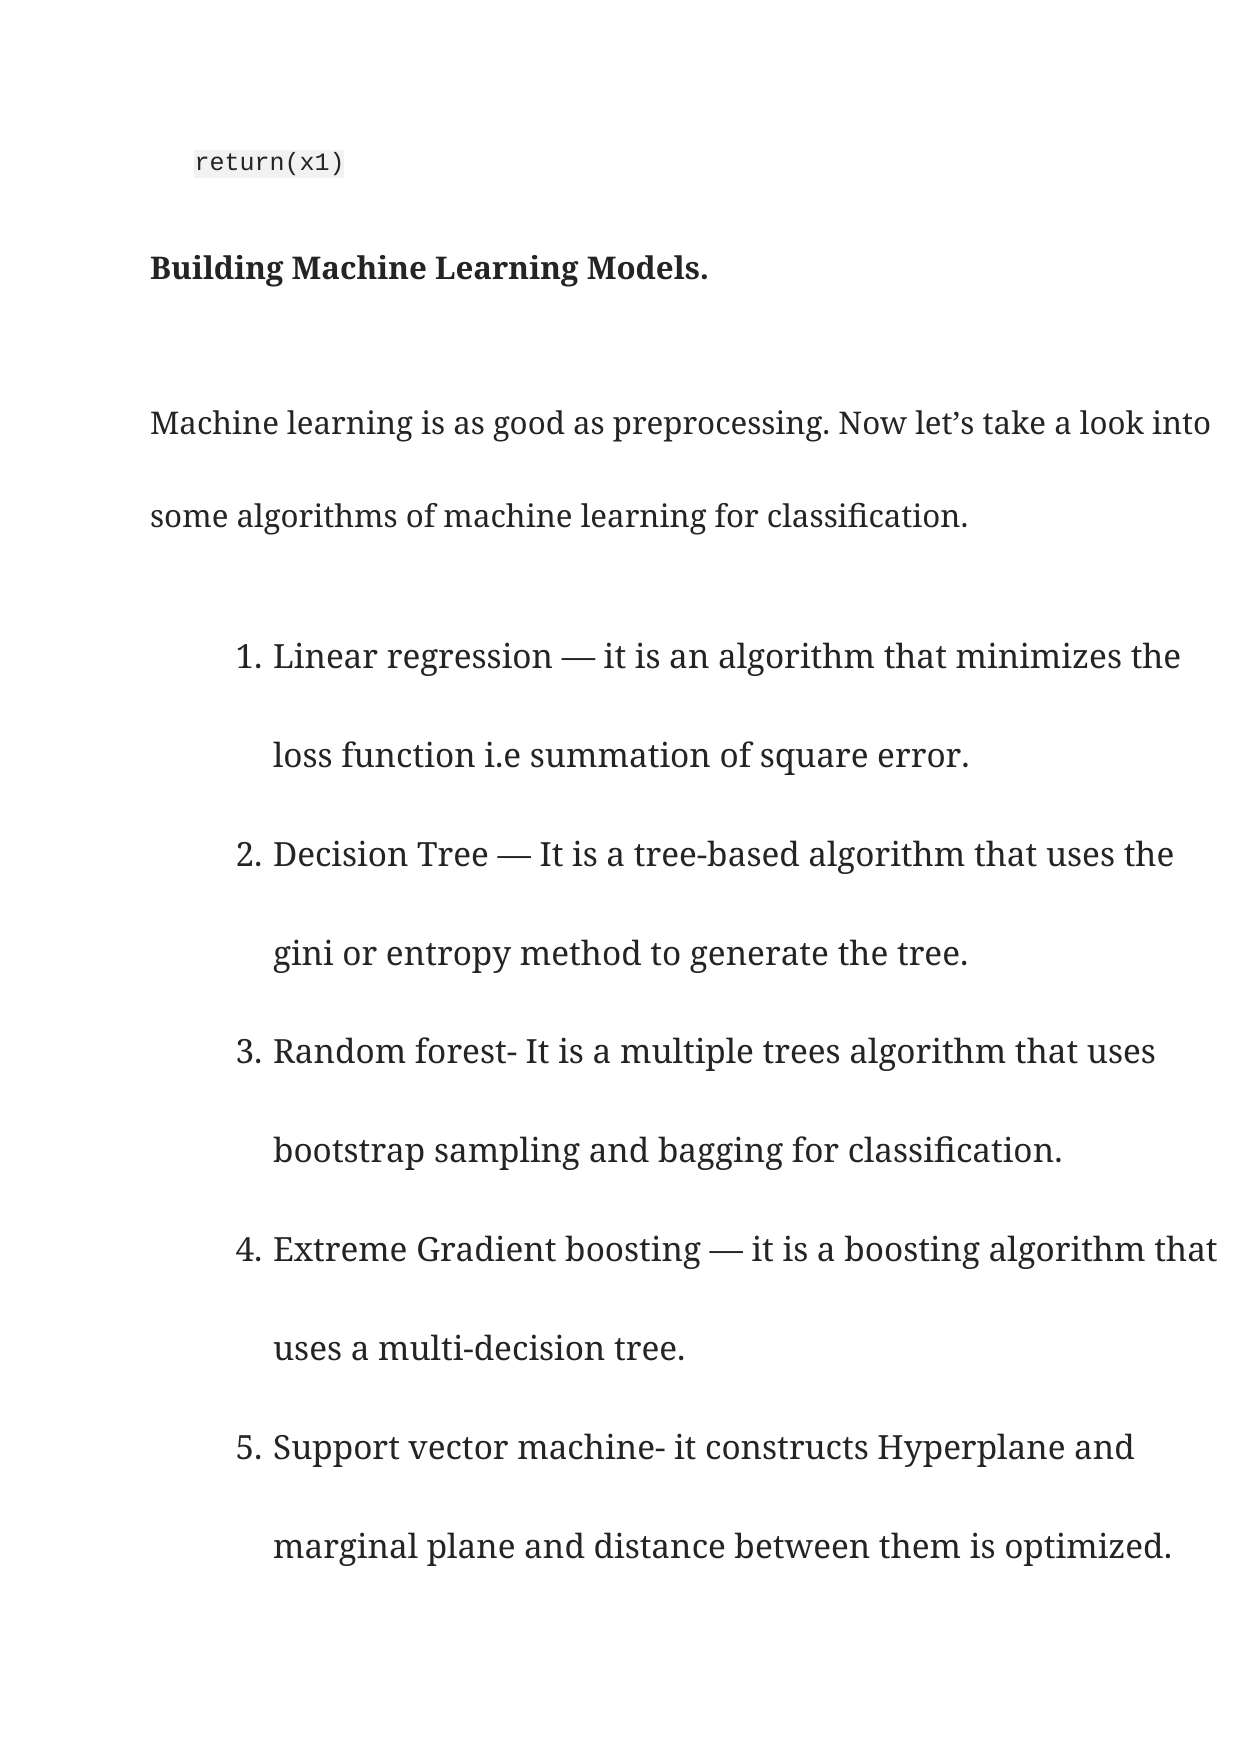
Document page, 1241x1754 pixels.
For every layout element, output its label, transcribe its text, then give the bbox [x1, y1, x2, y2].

text return(x1) [194, 150, 1183, 178]
text Building Machine Learning Models. [150, 246, 1240, 288]
list Support vector machine- it constructs Hyperplane and marginal plane and distance between them is optimized. [235, 1424, 1240, 1568]
list Decision Tree — It is a tree-based algorithm that uses the gini or entropy method to generate the tree. [235, 830, 1240, 975]
text Machine learning is as good as preprocessing. Now let’s take a look into some algorithms of machine learning for classification. [150, 401, 1240, 536]
list Random forest- It is a multiple trees algorithm that uses bootstrap sampling and bagging for classification. [235, 1028, 1240, 1173]
list Extreme Gradient boosting — it is a boosting algorithm that uses a multi-decision tree. [235, 1226, 1240, 1371]
list Linear regression — it is an algorithm that minimizes the loss function i.e summation of square error. [235, 632, 1240, 777]
